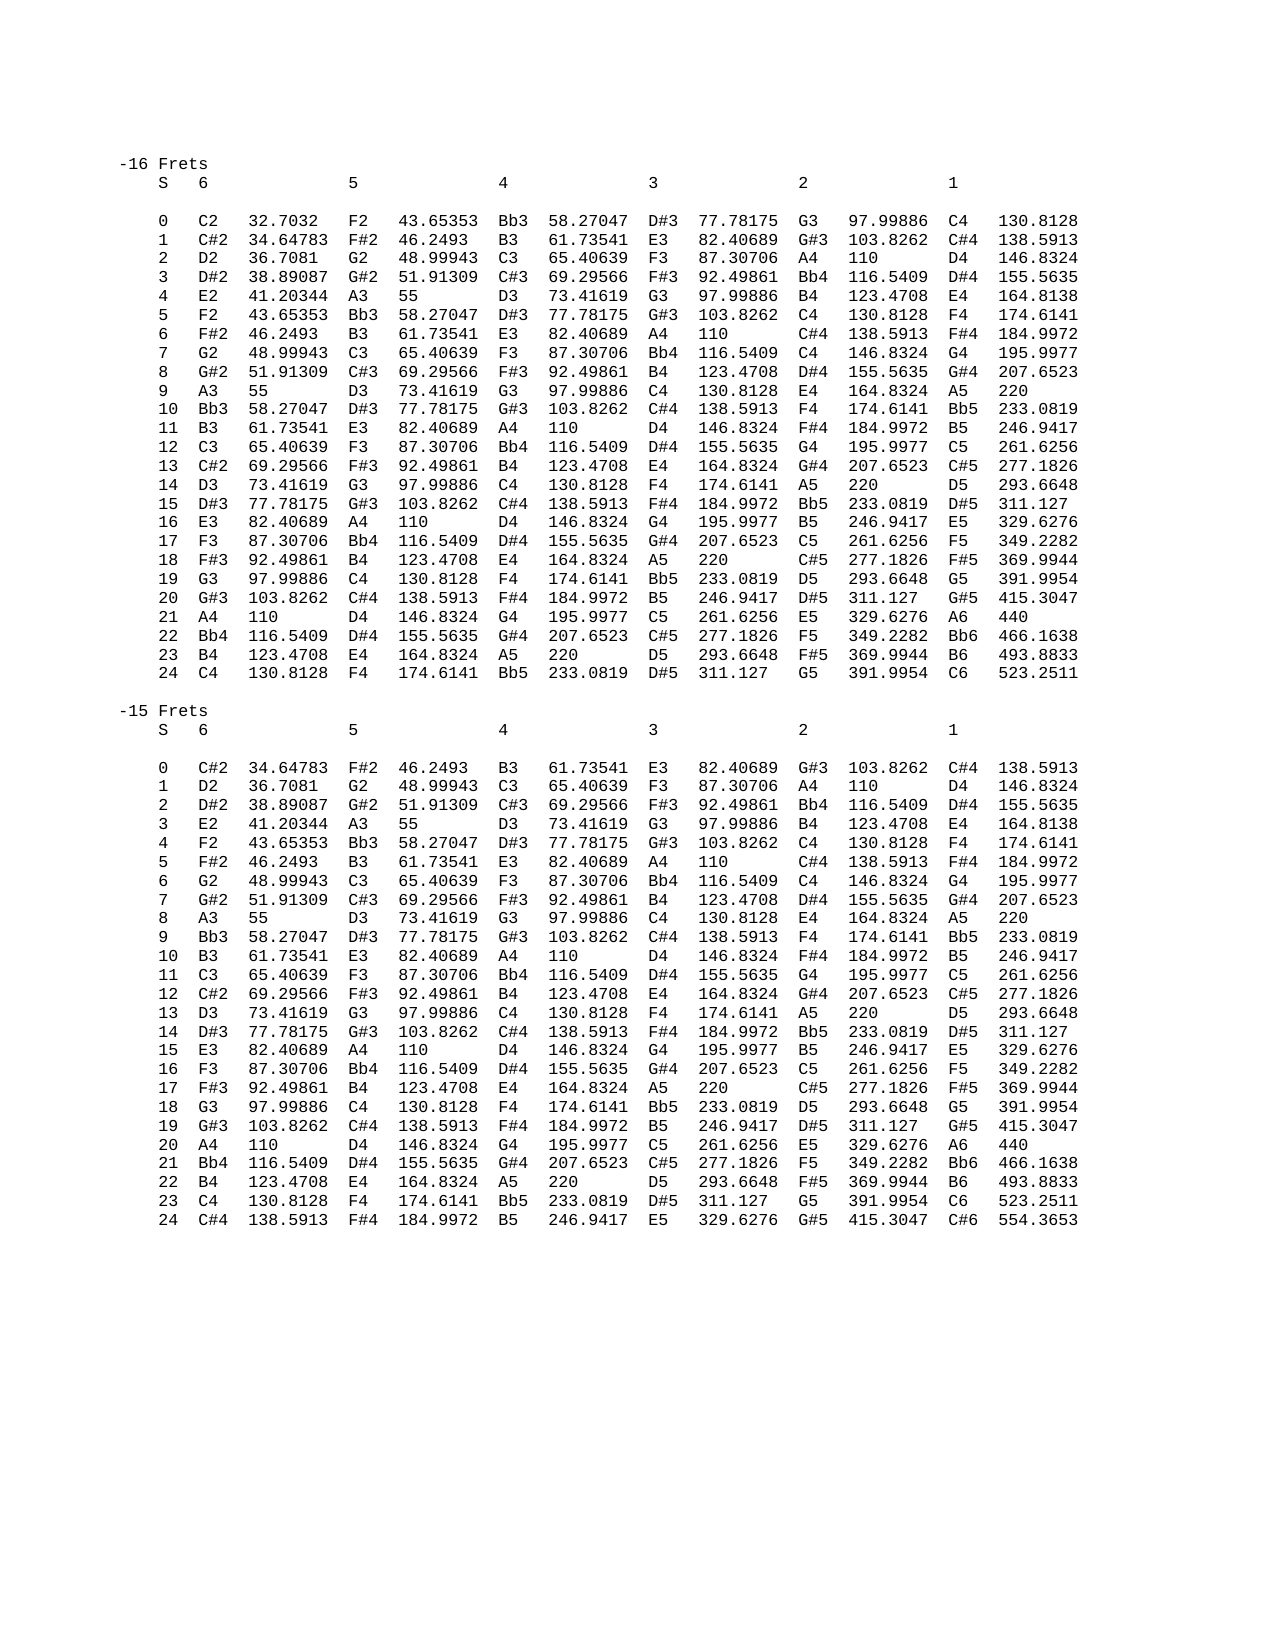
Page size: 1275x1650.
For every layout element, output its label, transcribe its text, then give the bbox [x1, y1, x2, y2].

text 4 E2 41.20344 A3 55 D3 73.41619 G3 97.99886 B4 123.4708 E4 164.8138 [118, 288, 1157, 307]
text 19 G#3 103.8262 C#4 138.5913 F#4 184.9972 B5 246.9417 D#5 311.127 G#5 415.3047 [118, 1117, 1157, 1136]
text 3 E2 41.20344 A3 55 D3 73.41619 G3 97.99886 B4 123.4708 E4 164.8138 [118, 816, 1157, 834]
text 0 C#2 34.64783 F#2 46.2493 B3 61.73541 E3 82.40689 G#3 103.8262 C#4 138.5913 [118, 759, 1157, 778]
text 6 F#2 46.2493 B3 61.73541 E3 82.40689 A4 110 C#4 138.5913 F#4 184.9972 [118, 326, 1157, 344]
text 10 Bb3 58.27047 D#3 77.78175 G#3 103.8262 C#4 138.5913 F4 174.6141 Bb5 233.0819 [118, 401, 1157, 420]
text 15 E3 82.40689 A4 110 D4 146.8324 G4 195.9977 B5 246.9417 E5 329.6276 [118, 1042, 1157, 1061]
text 24 C4 130.8128 F4 174.6141 Bb5 233.0819 D#5 311.127 G5 391.9954 C6 523.2511 [118, 665, 1157, 684]
text 5 F2 43.65353 Bb3 58.27047 D#3 77.78175 G#3 103.8262 C4 130.8128 F4 174.6141 [118, 307, 1157, 326]
text 18 G3 97.99886 C4 130.8128 F4 174.6141 Bb5 233.0819 D5 293.6648 G5 391.9954 [118, 1098, 1157, 1117]
text 1 C#2 34.64783 F#2 46.2493 B3 61.73541 E3 82.40689 G#3 103.8262 C#4 138.5913 [118, 231, 1157, 250]
text 8 G#2 51.91309 C#3 69.29566 F#3 92.49861 B4 123.4708 D#4 155.5635 G#4 207.6523 [118, 363, 1157, 382]
text 17 F#3 92.49861 B4 123.4708 E4 164.8324 A5 220 C#5 277.1826 F#5 369.9944 [118, 1080, 1157, 1098]
text 2 D2 36.7081 G2 48.99943 C3 65.40639 F3 87.30706 A4 110 D4 146.8324 [118, 250, 1157, 269]
text 21 A4 110 D4 146.8324 G4 195.9977 C5 261.6256 E5 329.6276 A6 440 [118, 608, 1157, 627]
text 11 C3 65.40639 F3 87.30706 Bb4 116.5409 D#4 155.5635 G4 195.9977 C5 261.6256 [118, 967, 1157, 985]
text 20 G#3 103.8262 C#4 138.5913 F#4 184.9972 B5 246.9417 D#5 311.127 G#5 415.3047 [118, 589, 1157, 608]
text 12 C3 65.40639 F3 87.30706 Bb4 116.5409 D#4 155.5635 G4 195.9977 C5 261.6256 [118, 439, 1157, 457]
text 3 D#2 38.89087 G#2 51.91309 C#3 69.29566 F#3 92.49861 Bb4 116.5409 D#4 155.5635 [118, 269, 1157, 288]
text 8 A3 55 D3 73.41619 G3 97.99886 C4 130.8128 E4 164.8324 A5 220 [118, 910, 1157, 929]
text -16 Frets [118, 156, 1157, 175]
text 22 B4 123.4708 E4 164.8324 A5 220 D5 293.6648 F#5 369.9944 B6 493.8833 [118, 1174, 1157, 1193]
text 13 C#2 69.29566 F#3 92.49861 B4 123.4708 E4 164.8324 G#4 207.6523 C#5 277.1826 [118, 457, 1157, 476]
text 19 G3 97.99886 C4 130.8128 F4 174.6141 Bb5 233.0819 D5 293.6648 G5 391.9954 [118, 571, 1157, 589]
text 0 C2 32.7032 F2 43.65353 Bb3 58.27047 D#3 77.78175 G3 97.99886 C4 130.8128 [118, 212, 1157, 231]
text 22 Bb4 116.5409 D#4 155.5635 G#4 207.6523 C#5 277.1826 F5 349.2282 Bb6 466.1638 [118, 627, 1157, 646]
text S 6 5 4 3 2 1 [118, 175, 1157, 193]
text 24 C#4 138.5913 F#4 184.9972 B5 246.9417 E5 329.6276 G#5 415.3047 C#6 554.3653 [118, 1212, 1157, 1231]
text 4 F2 43.65353 Bb3 58.27047 D#3 77.78175 G#3 103.8262 C4 130.8128 F4 174.6141 [118, 834, 1157, 853]
text 2 D#2 38.89087 G#2 51.91309 C#3 69.29566 F#3 92.49861 Bb4 116.5409 D#4 155.5635 [118, 797, 1157, 816]
text 20 A4 110 D4 146.8324 G4 195.9977 C5 261.6256 E5 329.6276 A6 440 [118, 1136, 1157, 1155]
text 15 D#3 77.78175 G#3 103.8262 C#4 138.5913 F#4 184.9972 Bb5 233.0819 D#5 311.127 [118, 495, 1157, 514]
text 17 F3 87.30706 Bb4 116.5409 D#4 155.5635 G#4 207.6523 C5 261.6256 F5 349.2282 [118, 533, 1157, 552]
text 6 G2 48.99943 C3 65.40639 F3 87.30706 Bb4 116.5409 C4 146.8324 G4 195.9977 [118, 872, 1157, 891]
text 9 A3 55 D3 73.41619 G3 97.99886 C4 130.8128 E4 164.8324 A5 220 [118, 382, 1157, 401]
text 18 F#3 92.49861 B4 123.4708 E4 164.8324 A5 220 C#5 277.1826 F#5 369.9944 [118, 552, 1157, 571]
text 21 Bb4 116.5409 D#4 155.5635 G#4 207.6523 C#5 277.1826 F5 349.2282 Bb6 466.1638 [118, 1155, 1157, 1174]
text 12 C#2 69.29566 F#3 92.49861 B4 123.4708 E4 164.8324 G#4 207.6523 C#5 277.1826 [118, 985, 1157, 1004]
text 10 B3 61.73541 E3 82.40689 A4 110 D4 146.8324 F#4 184.9972 B5 246.9417 [118, 948, 1157, 967]
text S 6 5 4 3 2 1 [118, 721, 1157, 740]
text 16 E3 82.40689 A4 110 D4 146.8324 G4 195.9977 B5 246.9417 E5 329.6276 [118, 514, 1157, 533]
text 13 D3 73.41619 G3 97.99886 C4 130.8128 F4 174.6141 A5 220 D5 293.6648 [118, 1004, 1157, 1023]
text 23 B4 123.4708 E4 164.8324 A5 220 D5 293.6648 F#5 369.9944 B6 493.8833 [118, 646, 1157, 665]
text 16 F3 87.30706 Bb4 116.5409 D#4 155.5635 G#4 207.6523 C5 261.6256 F5 349.2282 [118, 1061, 1157, 1080]
text 11 B3 61.73541 E3 82.40689 A4 110 D4 146.8324 F#4 184.9972 B5 246.9417 [118, 420, 1157, 439]
text 7 G2 48.99943 C3 65.40639 F3 87.30706 Bb4 116.5409 C4 146.8324 G4 195.9977 [118, 344, 1157, 363]
text 14 D3 73.41619 G3 97.99886 C4 130.8128 F4 174.6141 A5 220 D5 293.6648 [118, 476, 1157, 495]
text -15 Frets [118, 703, 1157, 721]
text 14 D#3 77.78175 G#3 103.8262 C#4 138.5913 F#4 184.9972 Bb5 233.0819 D#5 311.127 [118, 1023, 1157, 1042]
text 23 C4 130.8128 F4 174.6141 Bb5 233.0819 D#5 311.127 G5 391.9954 C6 523.2511 [118, 1193, 1157, 1212]
text 9 Bb3 58.27047 D#3 77.78175 G#3 103.8262 C#4 138.5913 F4 174.6141 Bb5 233.0819 [118, 929, 1157, 948]
text 1 D2 36.7081 G2 48.99943 C3 65.40639 F3 87.30706 A4 110 D4 146.8324 [118, 778, 1157, 797]
text 5 F#2 46.2493 B3 61.73541 E3 82.40689 A4 110 C#4 138.5913 F#4 184.9972 [118, 853, 1157, 872]
text 7 G#2 51.91309 C#3 69.29566 F#3 92.49861 B4 123.4708 D#4 155.5635 G#4 207.6523 [118, 891, 1157, 910]
